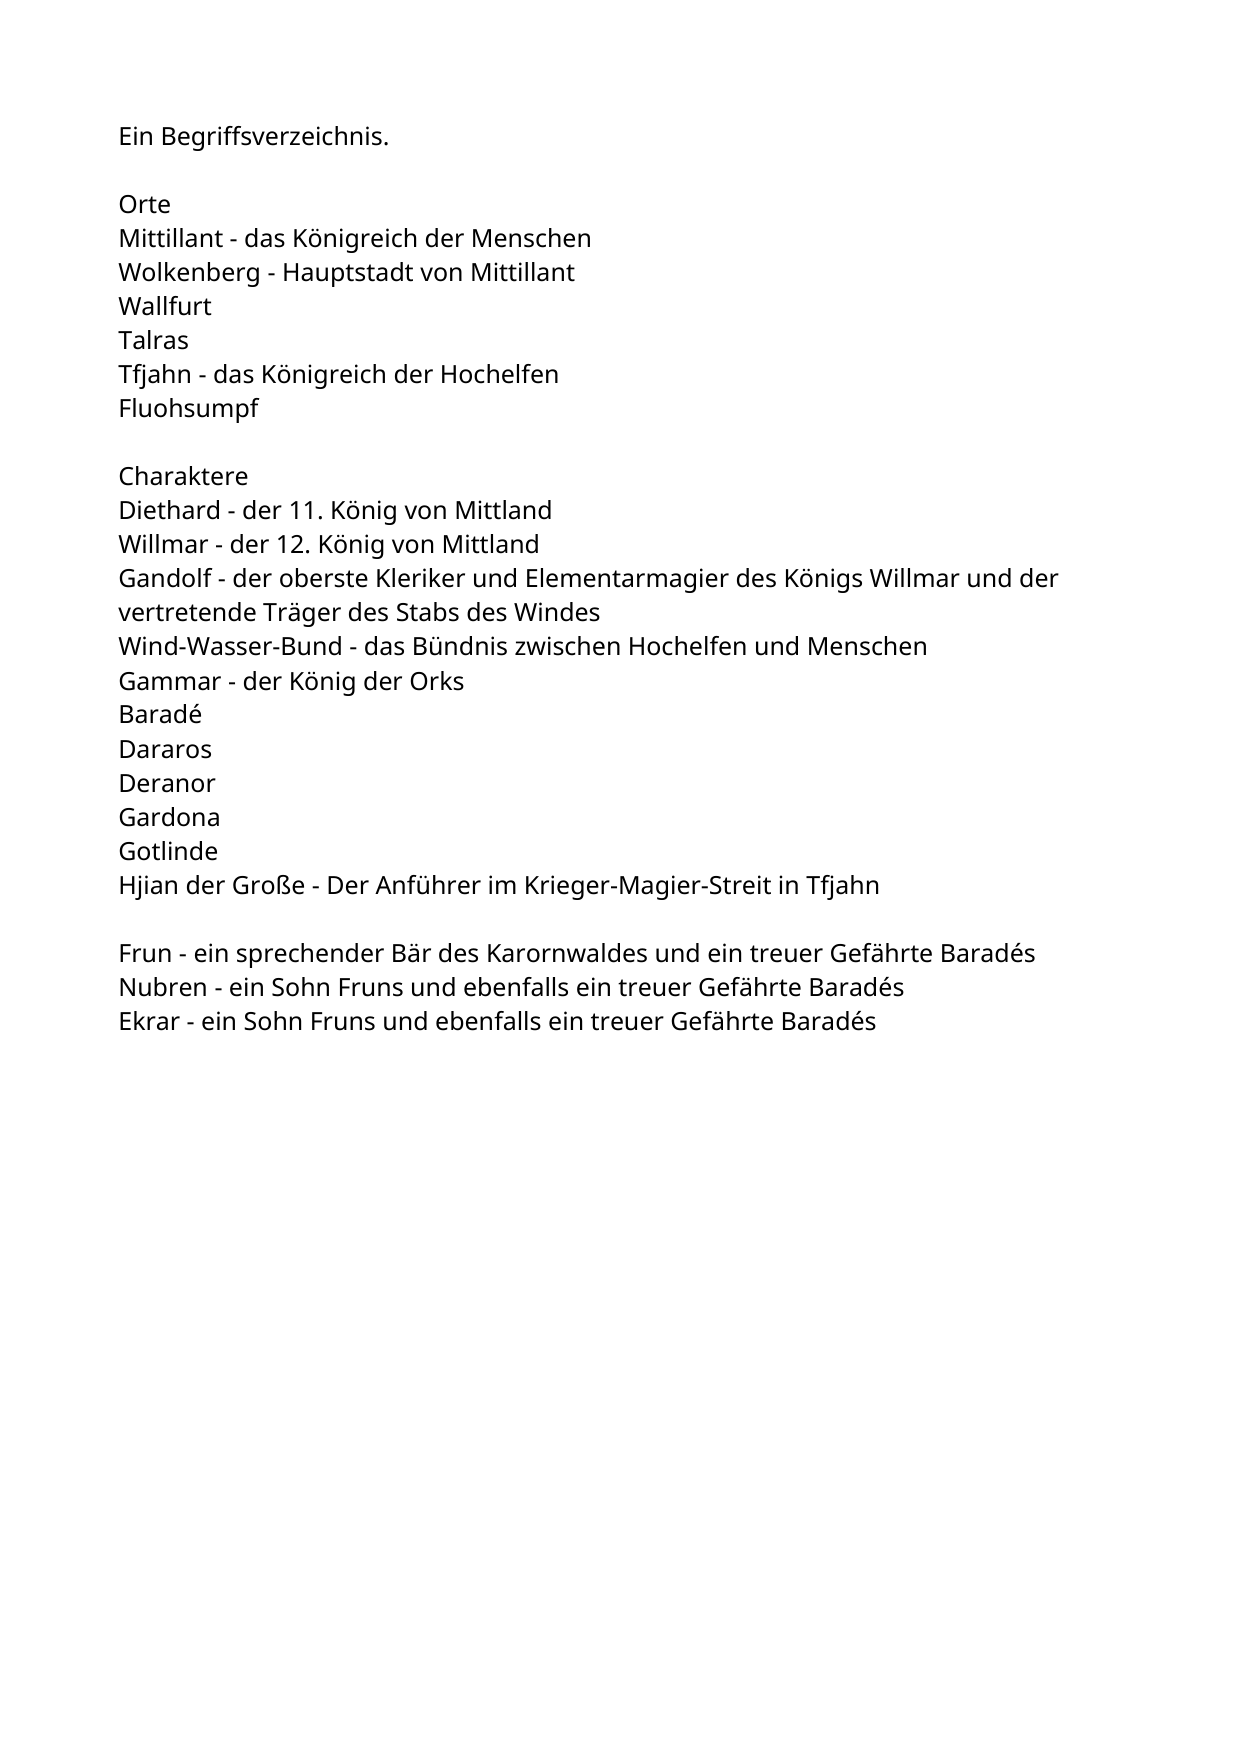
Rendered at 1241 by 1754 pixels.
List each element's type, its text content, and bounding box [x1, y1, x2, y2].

text Talras [118, 322, 1122, 357]
text Ein Begriffsverzeichnis. [118, 118, 1122, 152]
text Charaktere [118, 459, 1122, 493]
text Dararos [118, 731, 1122, 765]
text Frun - ein sprechender Bär des Karornwaldes und ein treuer Gefährte Baradés [118, 936, 1122, 970]
text Tfjahn - das Königreich der Hochelfen [118, 357, 1122, 391]
text Fluohsumpf [118, 391, 1122, 425]
text Nubren - ein Sohn Fruns und ebenfalls ein treuer Gefährte Baradés [118, 970, 1122, 1004]
text Hjian der Große - Der Anführer im Krieger-Magier-Streit in Tfjahn [118, 867, 1122, 902]
text Deranor [118, 765, 1122, 799]
text Baradé [118, 697, 1122, 731]
text Orte [118, 186, 1122, 220]
text Gandolf - der oberste Kleriker und Elementarmagier des Königs Willmar und der vertretende Träger des Stabs des Windes [118, 561, 1122, 629]
text Mittillant - das Königreich der Menschen [118, 220, 1122, 254]
text Diethard - der 11. König von Mittland [118, 493, 1122, 527]
text Wind-Wasser-Bund - das Bündnis zwischen Hochelfen und Menschen [118, 629, 1122, 663]
text Wallfurt [118, 288, 1122, 322]
text Ekrar - ein Sohn Fruns und ebenfalls ein treuer Gefährte Baradés [118, 1004, 1122, 1038]
text Gardona [118, 799, 1122, 833]
text Willmar - der 12. König von Mittland [118, 527, 1122, 561]
text Wolkenberg - Hauptstadt von Mittillant [118, 254, 1122, 288]
text Gammar - der König der Orks [118, 663, 1122, 697]
text Gotlinde [118, 833, 1122, 867]
